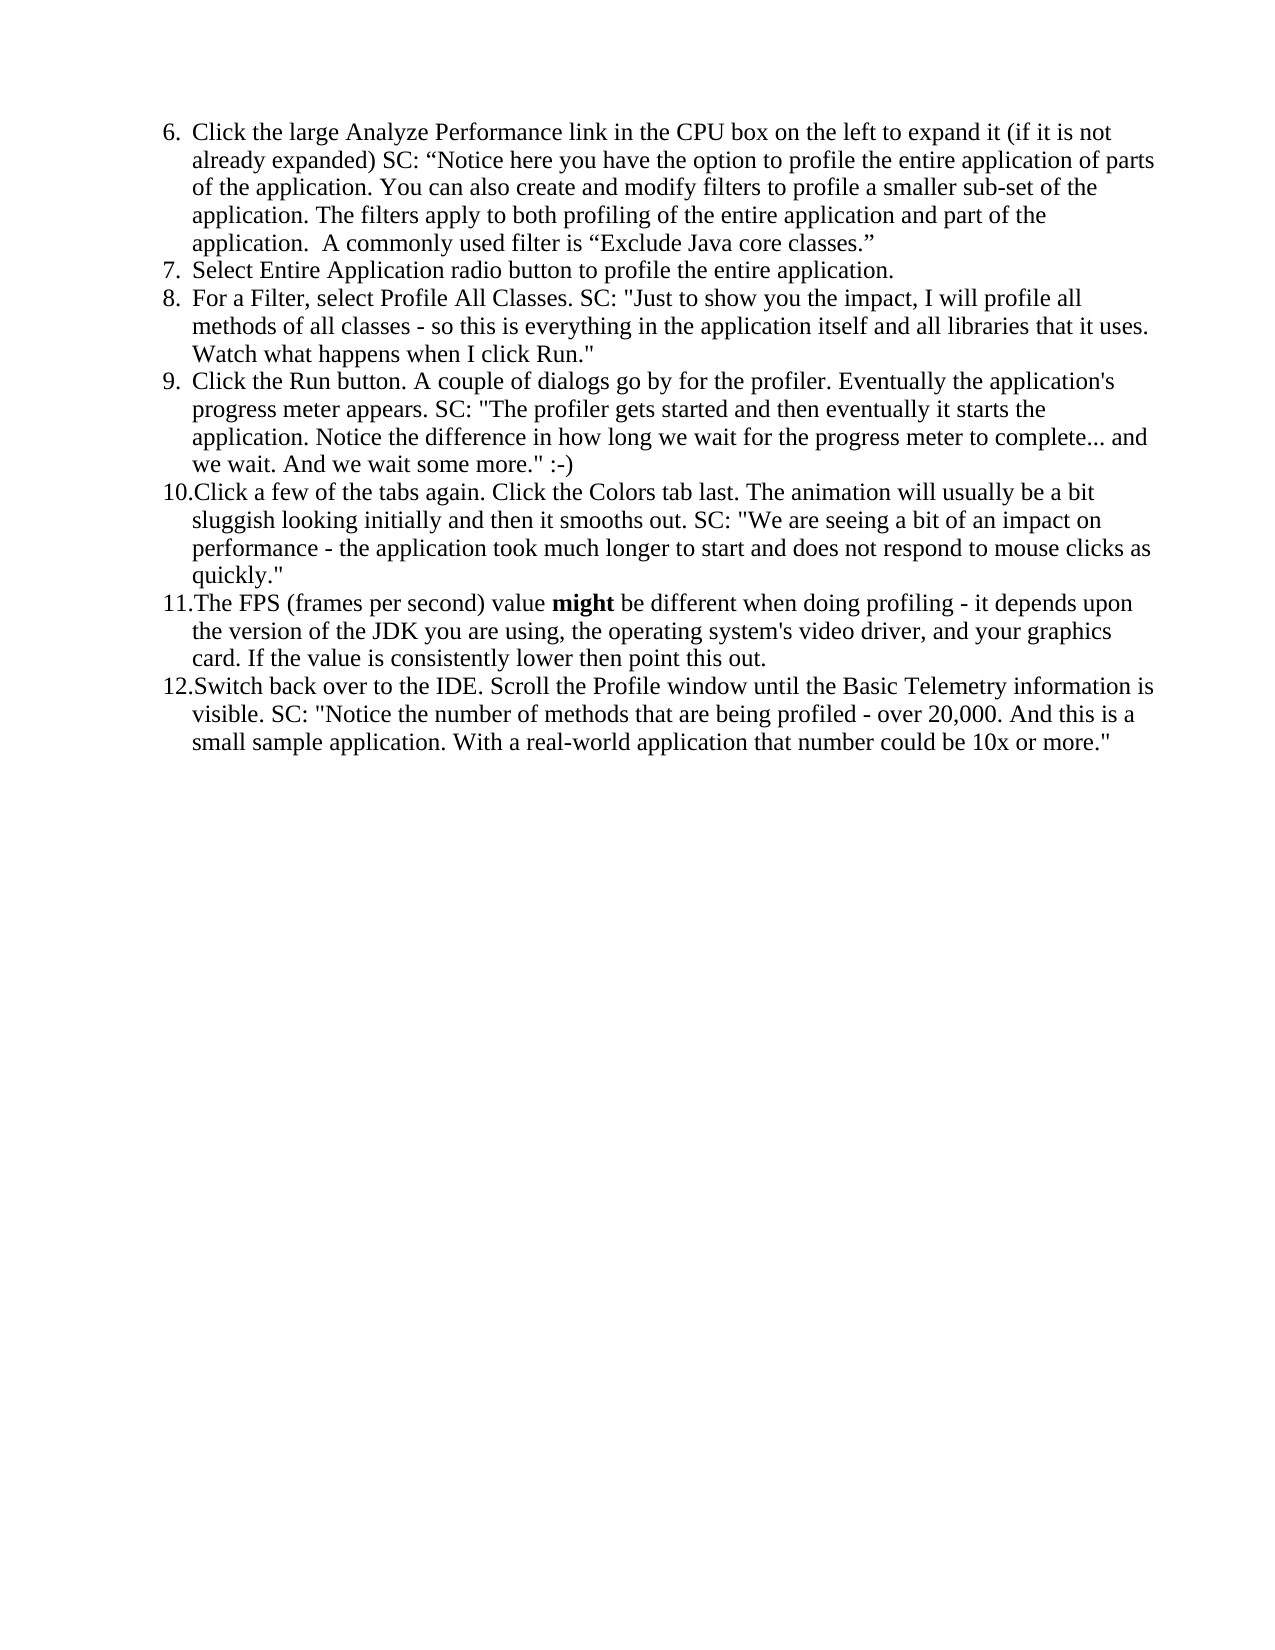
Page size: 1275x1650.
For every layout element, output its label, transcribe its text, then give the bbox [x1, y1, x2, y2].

list Select Entire Application radio button to profile the entire application. [162, 257, 1157, 284]
list The FPS (frames per second) value might be different when doing profiling - it depends upon the version of the JDK you are using, the operating system's video driver, and your graphics card. If the value is consistently lower then point this out. [162, 589, 1157, 672]
list Click the Run button. A couple of dialogs go by for the profiler. Eventually the application's progress meter appears. SC: "The profiler gets started and then eventually it starts the application. Notice the difference in how long we wait for the progress meter to complete... and we wait. And we wait some more." :-) [162, 367, 1157, 478]
list Switch back over to the IDE. Scroll the Profile window until the Basic Telemetry information is visible. SC: "Notice the number of methods that are being profiled - over 20,000. And this is a small sample application. With a real-world application that number could be 10x or more." [162, 672, 1157, 755]
list For a Filter, select Profile All Classes. SC: "Just to show you the impact, I will profile all methods of all classes - so this is everything in the application itself and all libraries that it uses. Watch what happens when I click Run." [162, 284, 1157, 367]
list Click the large Analyze Performance link in the CPU box on the left to expand it (if it is not already expanded) SC: “Notice here you have the option to profile the entire application of parts of the application. You can also create and modify filters to profile a smaller sub-set of the application. The filters apply to both profiling of the entire application and part of the application. A commonly used filter is “Exclude Java core classes.” [162, 118, 1157, 257]
list Click a few of the tabs again. Click the Colors tab last. The animation will usually be a bit sluggish looking initially and then it smooths out. SC: "We are seeing a bit of an impact on performance - the application took much longer to start and does not respond to mouse clicks as quickly." [162, 478, 1157, 589]
